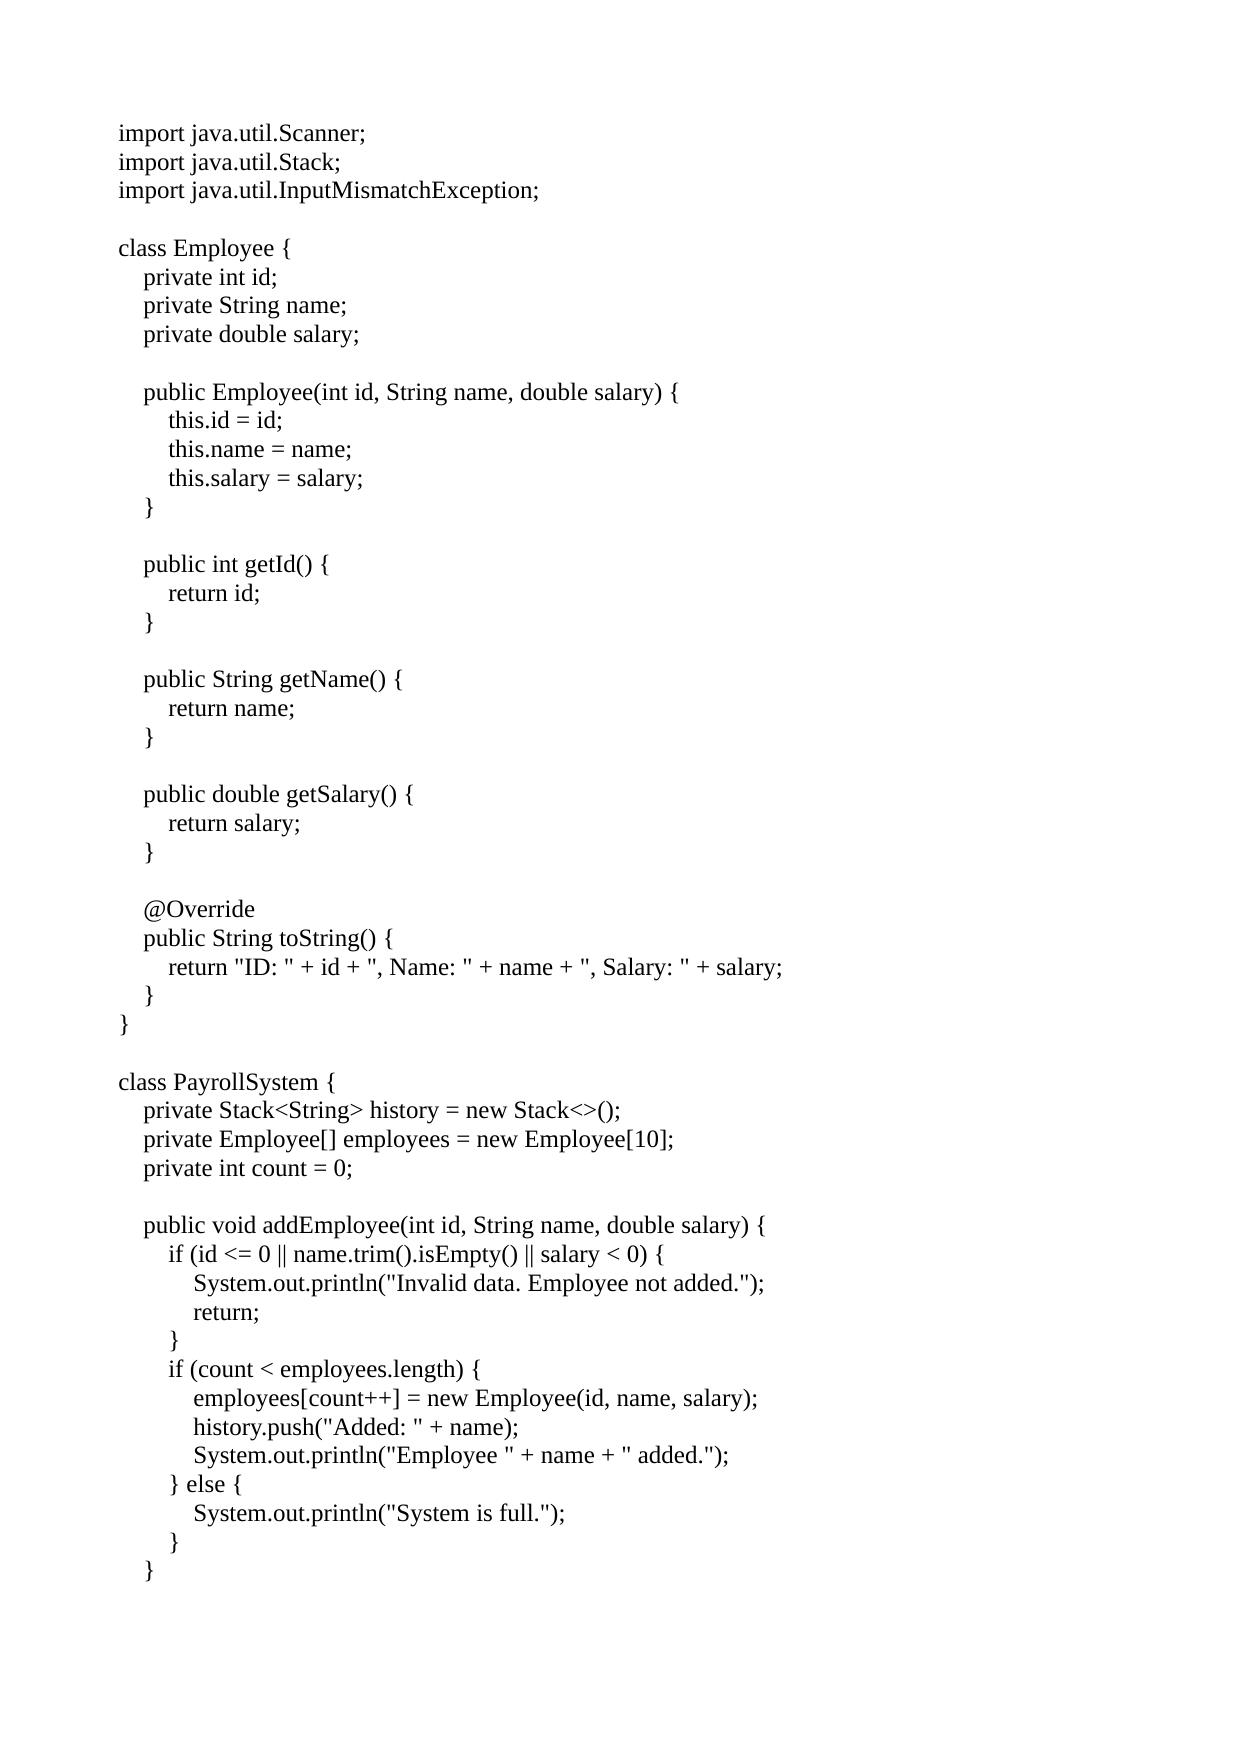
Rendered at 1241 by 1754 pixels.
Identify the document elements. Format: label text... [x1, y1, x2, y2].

text } else { [118, 1469, 1122, 1498]
text employees[count++] = new Employee(id, name, salary); [118, 1383, 1122, 1412]
text private String name; [118, 291, 1122, 319]
text private int id; [118, 262, 1122, 291]
text System.out.println("Invalid data. Employee not added."); [118, 1268, 1122, 1297]
text private Stack<String> history = new Stack<>(); [118, 1096, 1122, 1124]
text @Override [118, 894, 1122, 923]
text private int count = 0; [118, 1153, 1122, 1182]
text import java.util.InputMismatchException; [118, 176, 1122, 204]
text public void addEmployee(int id, String name, double salary) { [118, 1211, 1122, 1239]
text } [118, 837, 1122, 866]
text } [118, 607, 1122, 636]
text public int getId() { [118, 549, 1122, 578]
text class Employee { [118, 233, 1122, 262]
text return id; [118, 578, 1122, 607]
text public String toString() { [118, 923, 1122, 952]
text return; [118, 1297, 1122, 1326]
text } [118, 1009, 1122, 1038]
text } [118, 722, 1122, 751]
text return name; [118, 693, 1122, 722]
text public Employee(int id, String name, double salary) { [118, 377, 1122, 406]
text if (id <= 0 || name.trim().isEmpty() || salary < 0) { [118, 1239, 1122, 1268]
text return salary; [118, 808, 1122, 837]
text if (count < employees.length) { [118, 1354, 1122, 1383]
text private Employee[] employees = new Employee[10]; [118, 1124, 1122, 1153]
text this.name = name; [118, 434, 1122, 463]
text } [118, 1556, 1122, 1584]
text import java.util.Stack; [118, 147, 1122, 176]
text this.salary = salary; [118, 463, 1122, 492]
text private double salary; [118, 319, 1122, 348]
text System.out.println("System is full."); [118, 1498, 1122, 1527]
text this.id = id; [118, 406, 1122, 434]
text history.push("Added: " + name); [118, 1412, 1122, 1441]
text class PayrollSystem { [118, 1067, 1122, 1096]
text return "ID: " + id + ", Name: " + name + ", Salary: " + salary; [118, 952, 1122, 981]
text import java.util.Scanner; [118, 118, 1122, 147]
text } [118, 981, 1122, 1009]
text } [118, 1527, 1122, 1556]
text System.out.println("Employee " + name + " added."); [118, 1441, 1122, 1469]
text } [118, 1326, 1122, 1354]
text public String getName() { [118, 664, 1122, 693]
text } [118, 492, 1122, 521]
text public double getSalary() { [118, 779, 1122, 808]
